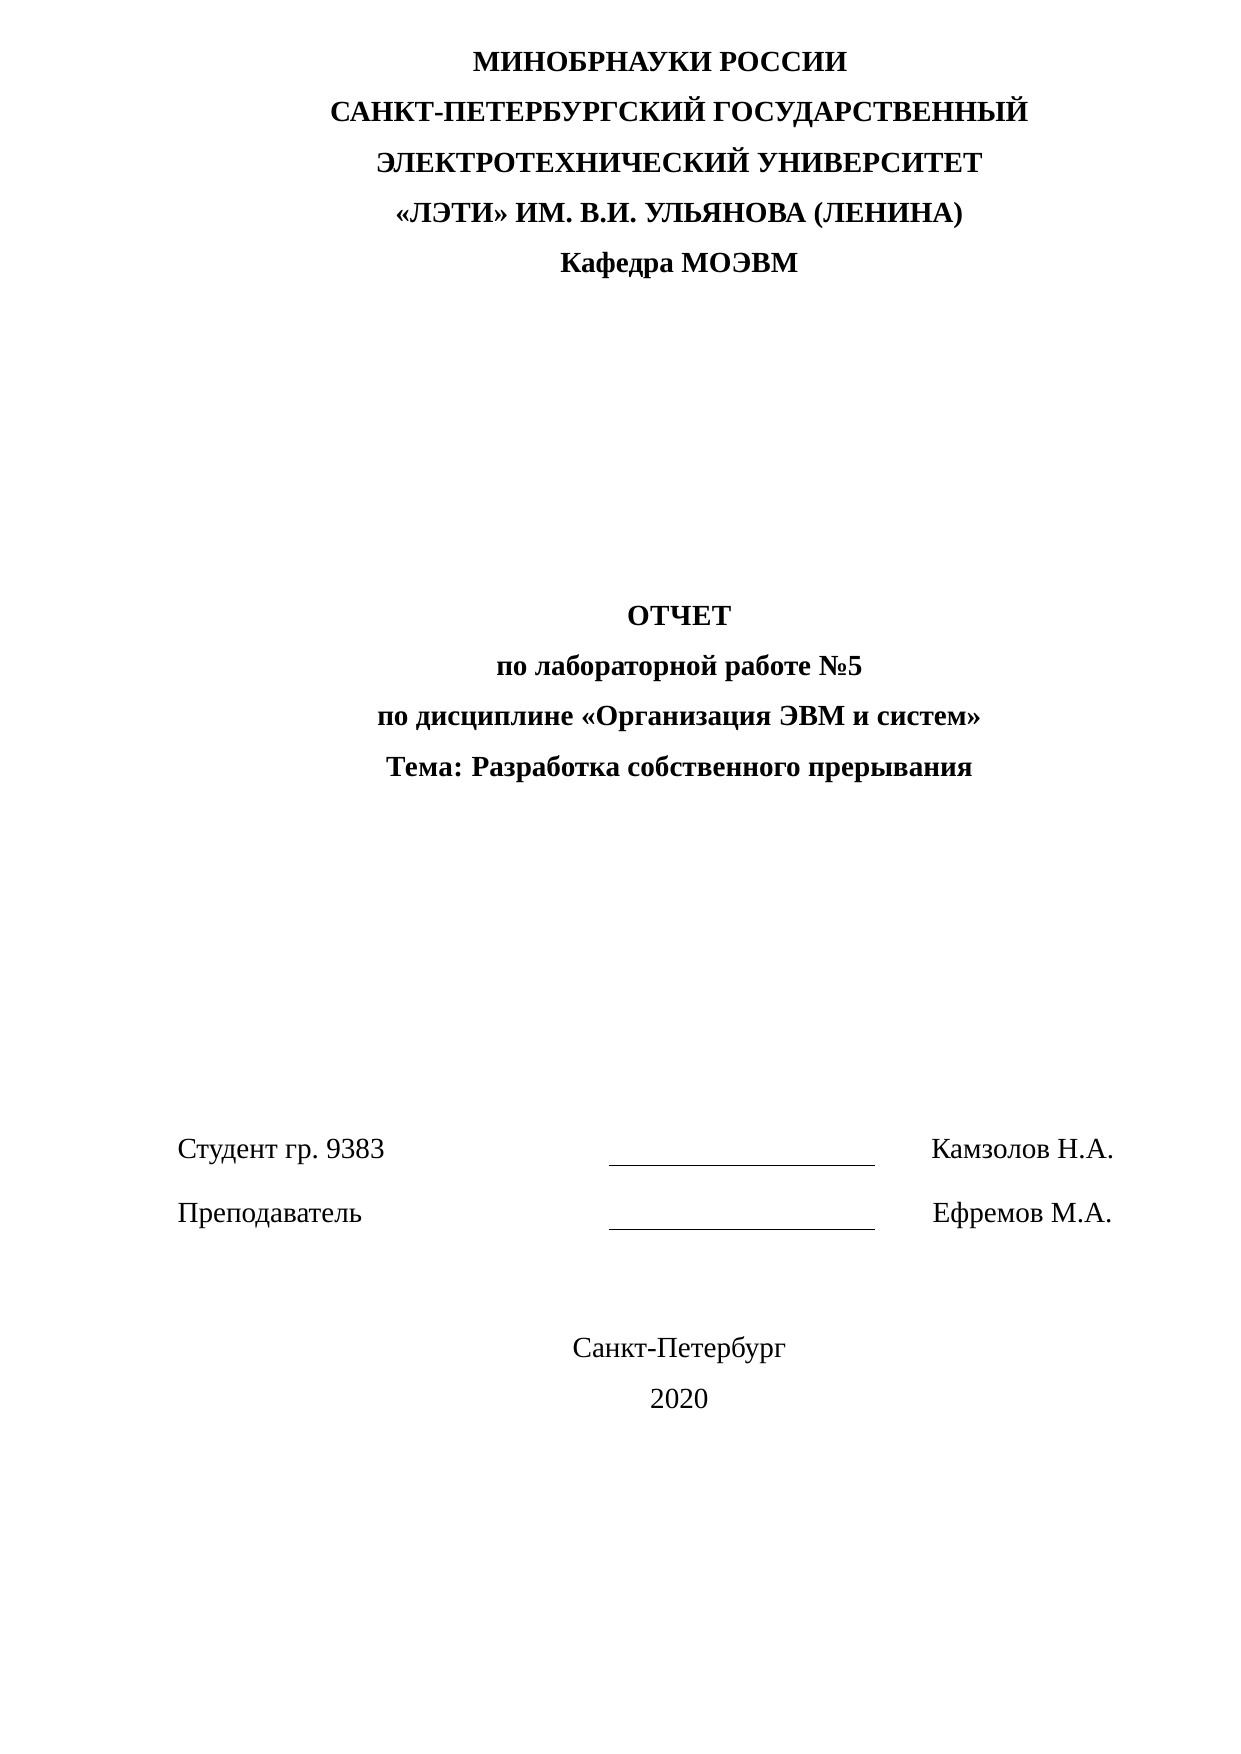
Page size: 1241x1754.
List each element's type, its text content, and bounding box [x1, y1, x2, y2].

table_header Студент гр. 9383 [166, 1101, 609, 1165]
text по дисциплине «Организация ЭВМ и систем» [177, 698, 1181, 732]
text Санкт-Петербургский государственный [177, 94, 1181, 128]
text электротехнический университет [177, 145, 1181, 178]
text Тема: Разработка собственного прерывания [177, 749, 1181, 782]
text «ЛЭТИ» им. В.И. Ульянова (Ленина) [177, 195, 1181, 229]
text Санкт-Петербург [177, 1330, 1181, 1364]
table_header [609, 1101, 875, 1165]
text отчет [177, 598, 1181, 631]
text 2020 [177, 1381, 1181, 1414]
table_cell [609, 1166, 875, 1229]
text МИНОБРНАУКИ РОССИИ [399, 44, 1181, 78]
table_cell Ефремов М.А. [875, 1165, 1170, 1229]
table_header Камзолов Н.А. [875, 1101, 1170, 1165]
text Кафедра МОЭВМ [177, 246, 1181, 279]
table_cell Преподаватель [166, 1165, 609, 1229]
text по лабораторной работе №5 [177, 648, 1181, 682]
